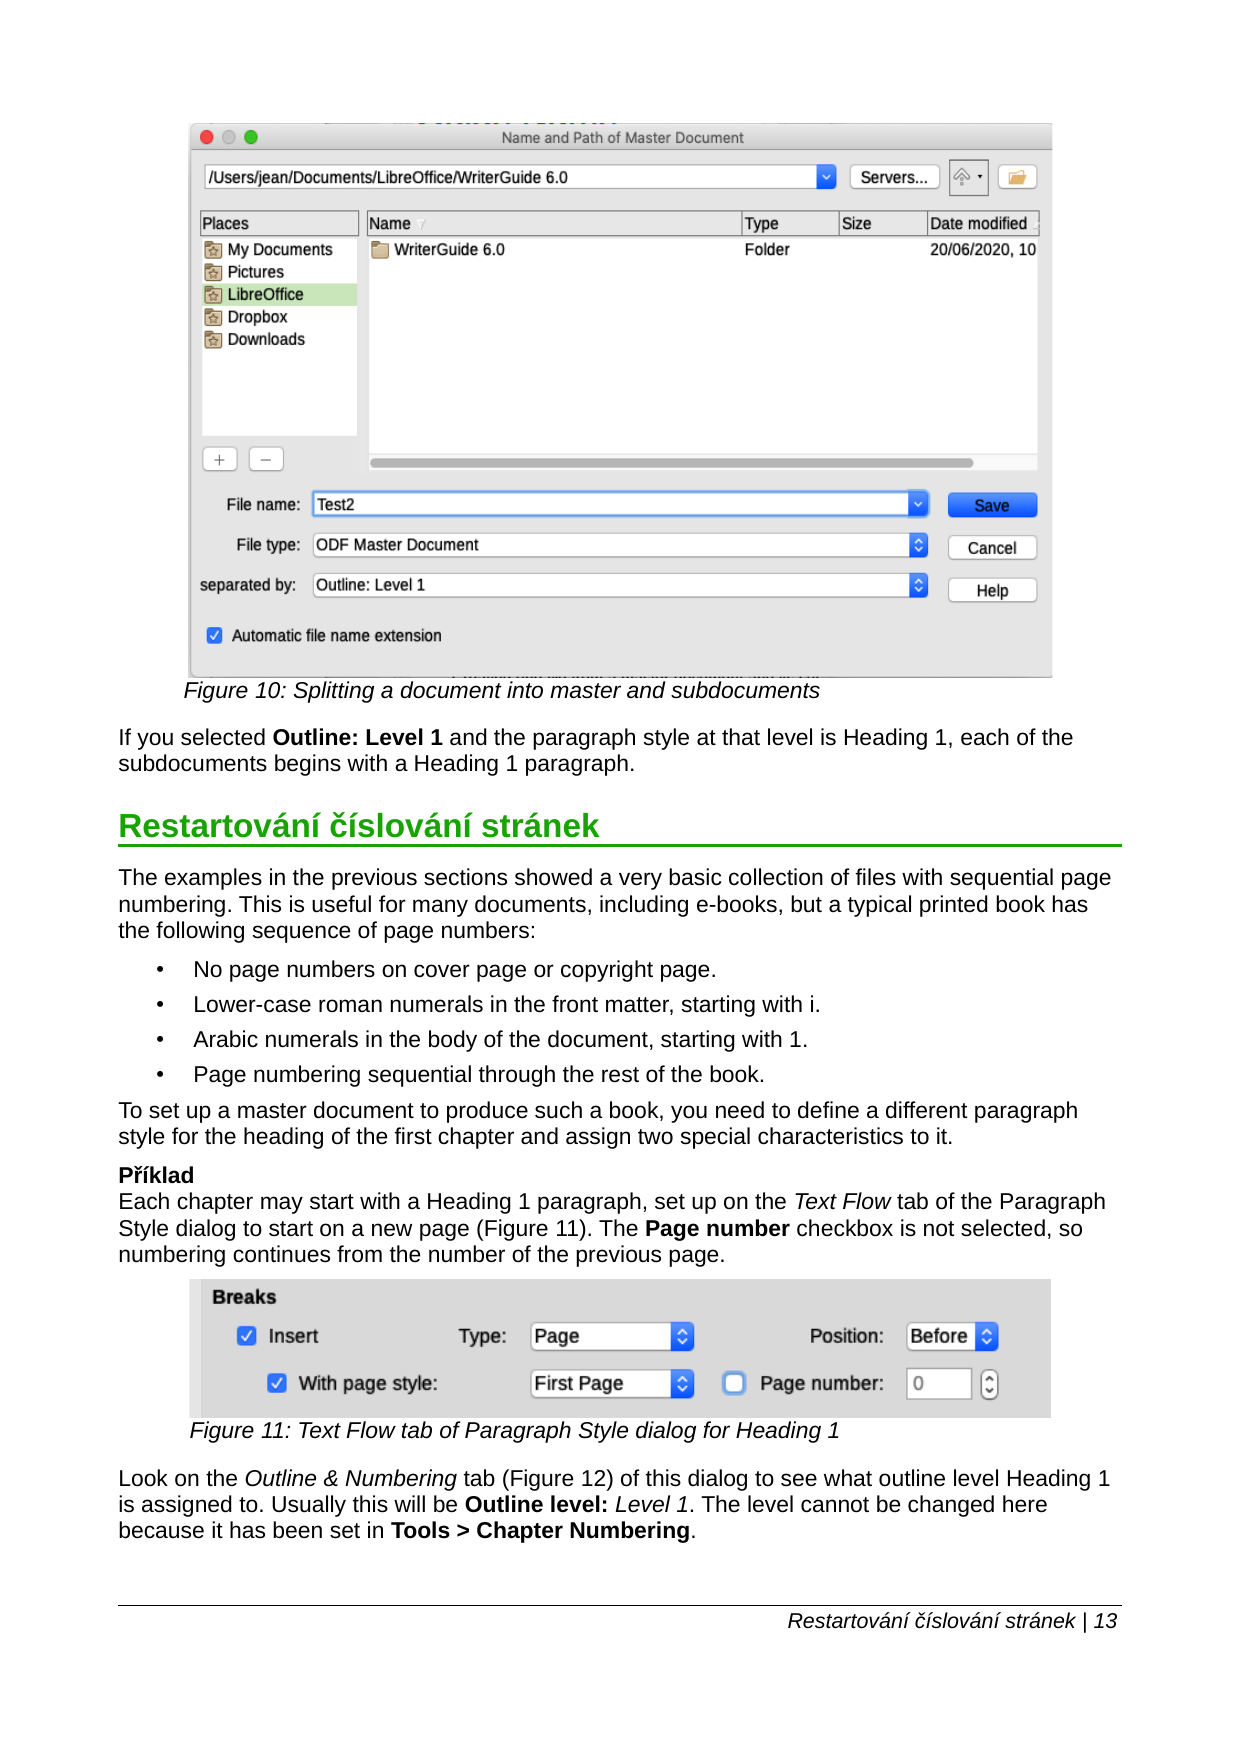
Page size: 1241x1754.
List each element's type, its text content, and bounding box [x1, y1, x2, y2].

text Figure 11: Text Flow tab of Paragraph Style dialog for Heading 1 [189, 1418, 1051, 1444]
list Lower-case roman numerals in the front matter, starting with i. [156, 991, 1122, 1017]
text Each chapter may start with a Heading 1 paragraph, set up on the Text Flow tab of the Paragraph Style dialog to start on a new page (Figure 11). The Page number checkbox is not selected, so numbering continues from the number of the previous page. [118, 1188, 1122, 1267]
subtitle Restartování číslování stránek [118, 806, 1122, 844]
list Page numbering sequential through the rest of the book. [156, 1061, 1122, 1088]
list No page numbers on cover page or copyright page. [156, 956, 1122, 982]
text If you selected Outline: Level 1 and the paragraph style at that level is Heading 1, each of the subdocuments begins with a Heading 1 paragraph. [118, 724, 1122, 777]
list Arabic numerals in the body of the document, starting with 1. [156, 1026, 1122, 1053]
list The examples in the previous sections showed a very basic collection of files with sequential page numbering. This is useful for many documents, including e-books, but a typical printed book has the following sequence of page numbers: [118, 864, 1122, 943]
picture [188, 123, 1053, 678]
picture [189, 1279, 1051, 1418]
text Příklad [118, 1162, 1122, 1188]
text Look on the Outline & Numbering tab (Figure 12) of this dialog to see what outline level Heading 1 is assigned to. Usually this will be Outline level: Level 1. The level cannot be changed here because it has been set in Tools > Chapter Numbering. [118, 1464, 1122, 1543]
text Figure 10: Splitting a document into master and subdocuments [183, 118, 1057, 704]
text To set up a master document to produce such a book, you need to define a different paragraph style for the heading of the first chapter and assign two special characteristics to it. [118, 1097, 1122, 1149]
